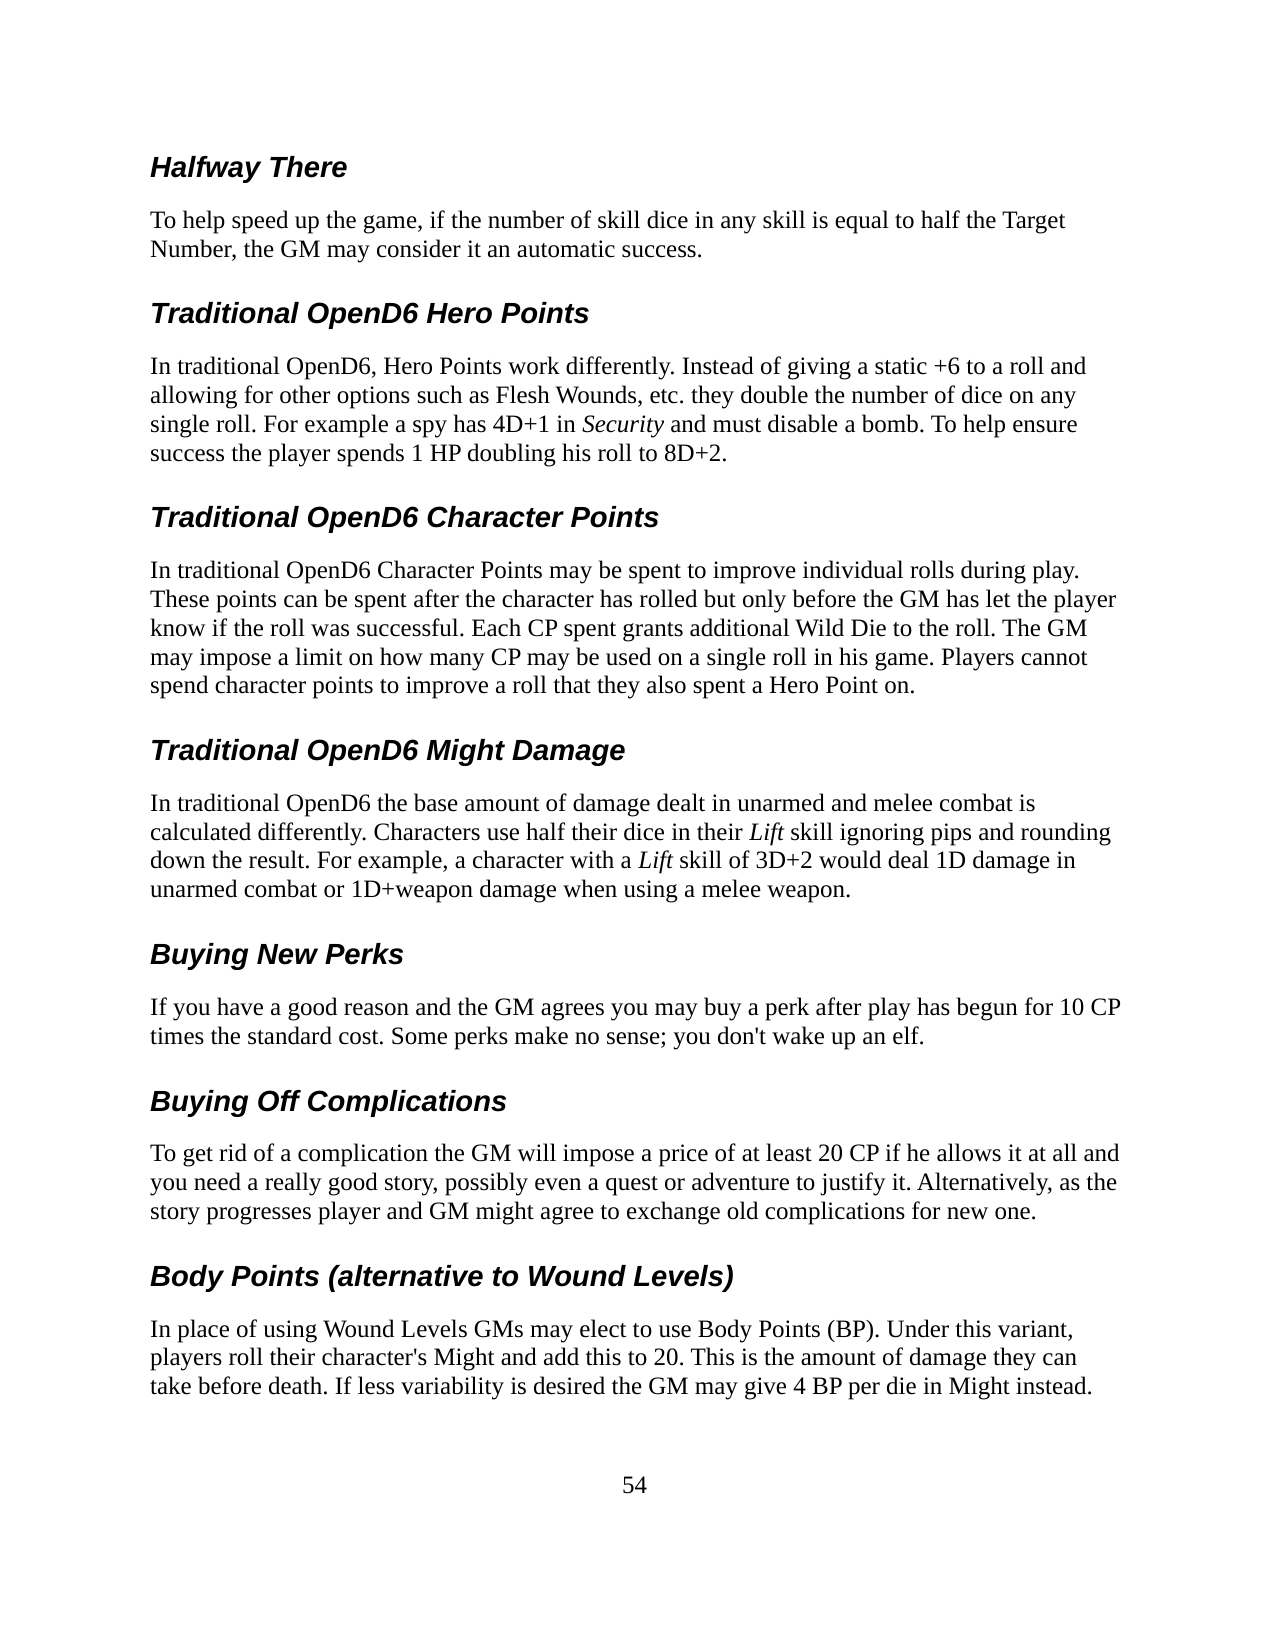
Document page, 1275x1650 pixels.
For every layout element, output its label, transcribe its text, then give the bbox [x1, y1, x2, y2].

subtitle Body Points (alternative to Wound Levels) [150, 1259, 1125, 1292]
text In traditional OpenD6, Hero Points work differently. Instead of giving a static +6 to a roll and allowing for other options such as Flesh Wounds, etc. they double the number of dice on any single roll. For example a spy has 4D+1 in Security and must disable a bomb. To help ensure success the player spends 1 HP doubling his roll to 8D+2. [150, 351, 1125, 466]
text If you have a good reason and the GM agrees you may buy a perk after play has begun for 10 CP times the standard cost. Some perks make no sense; you don't wake up an elf. [150, 992, 1125, 1049]
text In traditional OpenD6 the base amount of damage dealt in unarmed and melee combat is calculated differently. Characters use half their dice in their Lift skill ignoring pips and rounding down the result. For example, a character with a Lift skill of 3D+2 would deal 1D damage in unarmed combat or 1D+weapon damage when using a melee weapon. [150, 788, 1125, 903]
subtitle Traditional OpenD6 Hero Points [150, 296, 1125, 330]
subtitle Buying Off Complications [150, 1083, 1125, 1117]
text In traditional OpenD6 Character Points may be spent to improve individual rolls during play. These points can be spent after the character has rolled but only before the GM has let the player know if the roll was successful. Each CP spent grants additional Wild Die to the roll. The GM may impose a limit on how many CP may be used on a single roll in his game. Players cannot spend character points to improve a roll that they also spent a Hero Point on. [150, 555, 1125, 699]
text In place of using Wound Levels GMs may elect to use Body Points (BP). Under this variant, players roll their character's Might and add this to 20. This is the amount of damage they can take before death. If less variability is desired the GM may give 4 BP per die in Might instead. [150, 1314, 1125, 1400]
subtitle Traditional OpenD6 Might Damage [150, 733, 1125, 767]
text To help speed up the game, if the number of skill dice in any skill is equal to half the Target Number, the GM may consider it an automatic success. [150, 205, 1125, 262]
subtitle Traditional OpenD6 Character Points [150, 500, 1125, 534]
subtitle Buying New Perks [150, 937, 1125, 971]
text To get rid of a complication the GM will impose a price of at least 20 CP if he allows it at all and you need a really good story, possibly even a quest or adventure to justify it. Alternatively, as the story progresses player and GM might agree to exchange old complications for new one. [150, 1138, 1125, 1225]
subtitle Halfway There [150, 150, 1125, 183]
